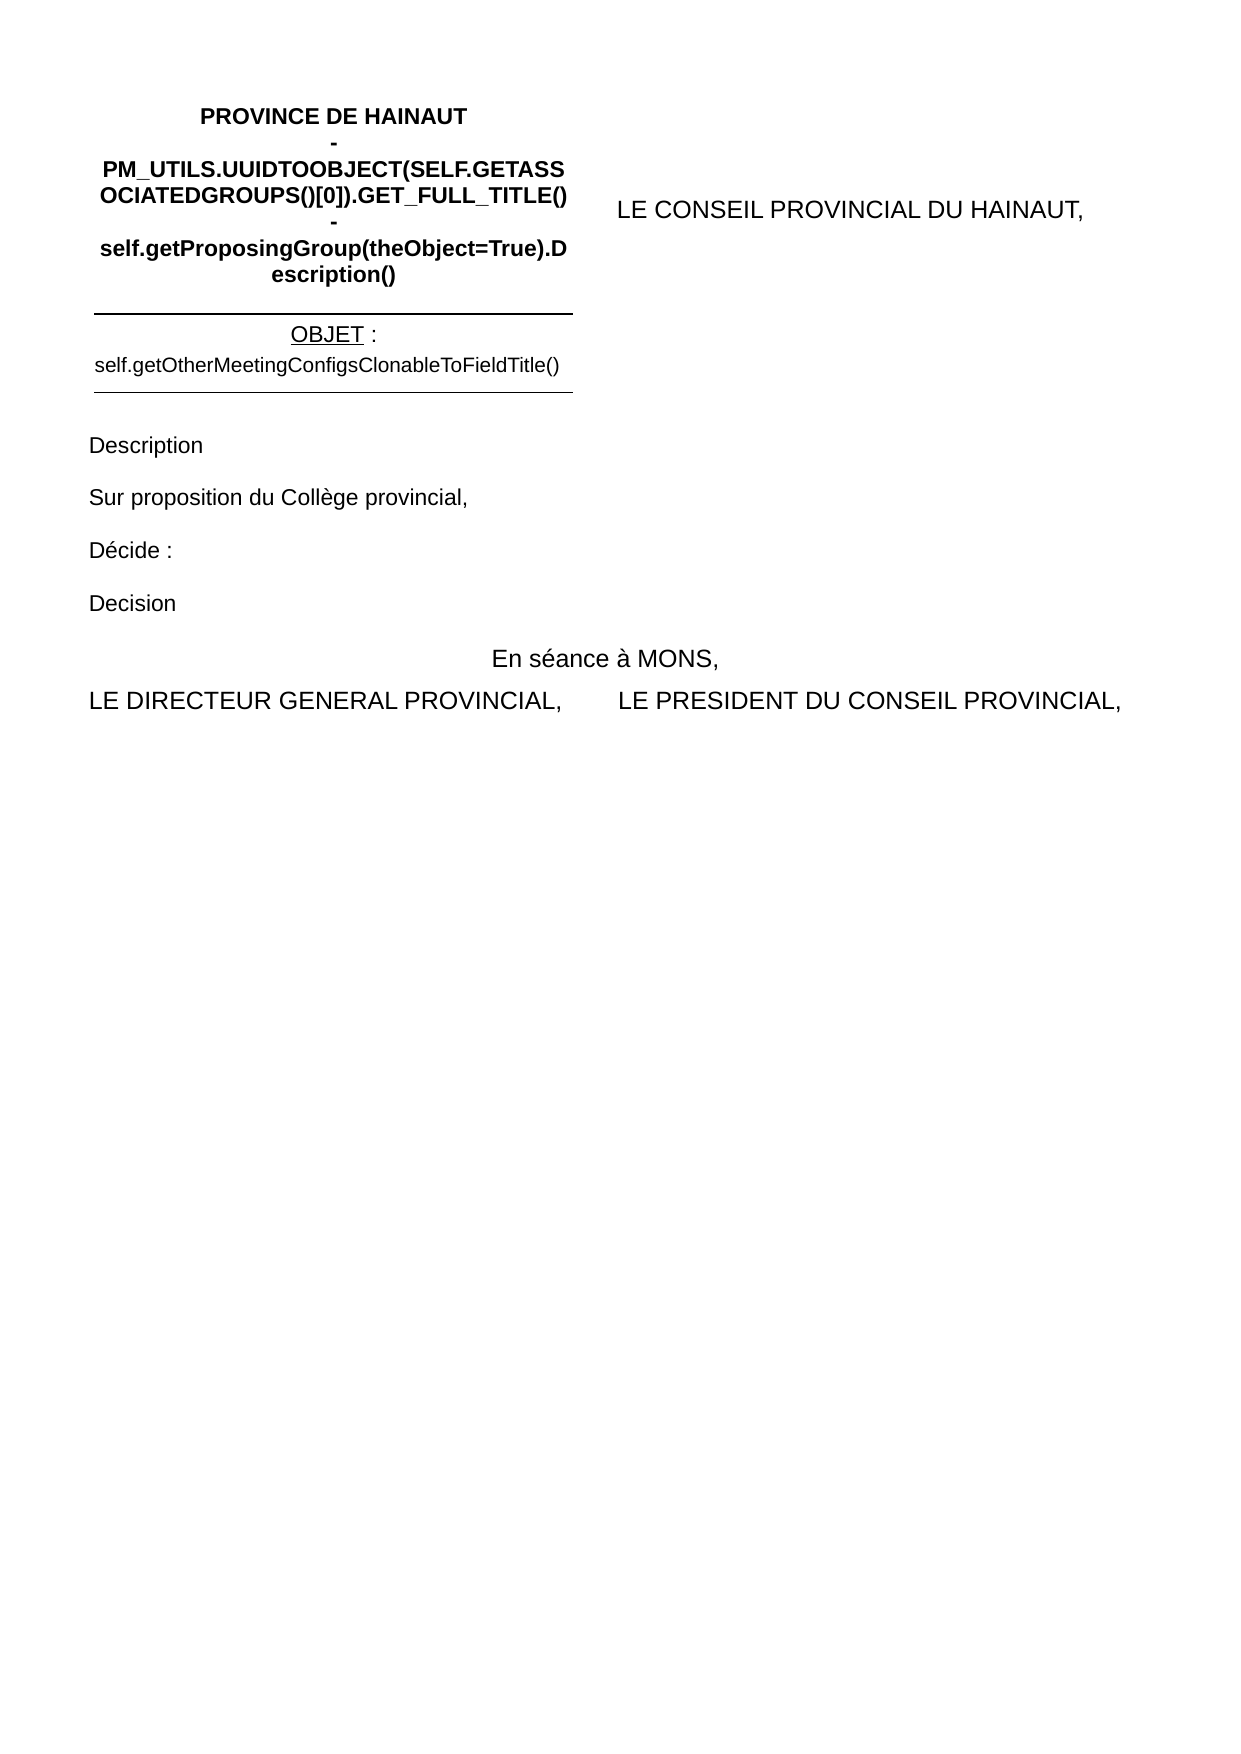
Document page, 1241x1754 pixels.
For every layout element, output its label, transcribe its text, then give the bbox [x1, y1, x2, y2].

table_cell LE PRESIDENT DU CONSEIL PROVINCIAL, [609, 686, 1122, 843]
table_header LE CONSEIL PROVINCIAL DU HAINAUT, [579, 71, 1122, 405]
table_header En séance à MONS, [89, 643, 1122, 686]
text Sur proposition du Collège provincial, [88, 484, 1122, 511]
table_cell OBJET : self.getOtherMeetingConfigsClonableToFieldTitle() [89, 293, 578, 405]
table_header PROVINCE DE HAINAUT - pm_utils.uuidToObject(self.getAssociatedGroups()[0]).get_full_title() - self.getProposingGroup(theObject=True).Description() [89, 71, 578, 293]
text Décide : [88, 537, 1122, 563]
text Decision [88, 590, 1122, 616]
table_cell LE DIRECTEUR GENERAL PROVINCIAL, [89, 686, 608, 843]
text Description [88, 432, 1122, 458]
